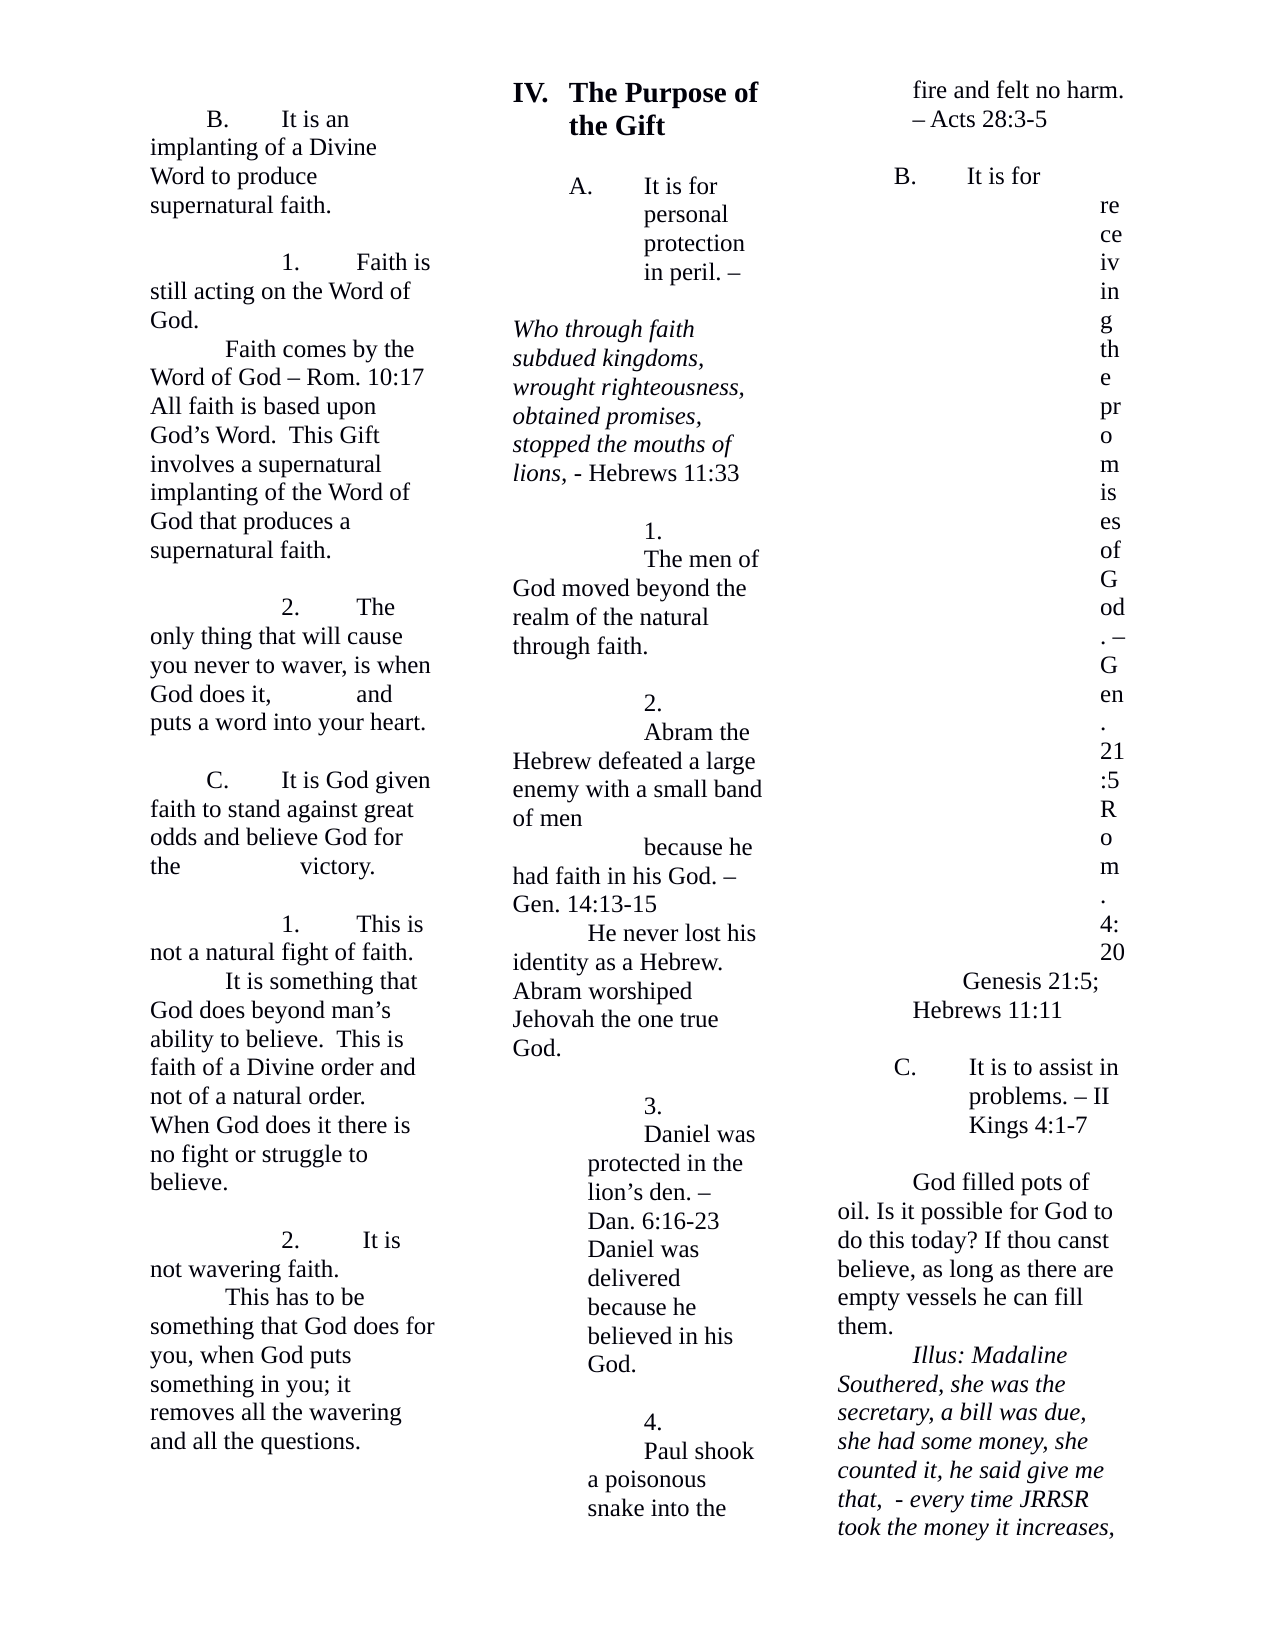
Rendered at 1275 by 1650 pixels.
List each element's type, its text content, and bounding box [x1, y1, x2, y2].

text This has to be something that God does for you, when God puts something in you; it removes all the wavering and all the questions. [150, 1282, 437, 1455]
text 1. Faith is still acting on the Word of God. [150, 247, 437, 334]
text B. It is an implanting of a Divine Word to produce supernatural faith. [150, 104, 437, 219]
text Who through faith subdued kingdoms, wrought righteousness, obtained promises, stopped the mouths of lions, - Hebrews 11:33 [512, 314, 762, 487]
text A. It is for personal protection in peril. – [569, 171, 762, 286]
text God filled pots of oil. Is it possible for God to do this today? If thou canst believe, as long as there are empty vessels he can fill them. [837, 1167, 1125, 1340]
text C. It is God given faith to stand against great odds and believe God for the victory. [150, 765, 437, 880]
text Illus: Madaline Southered, she was the secretary, a bill was due, she had some money, she counted it, he said give me that, - every time JRRSR took the money it increases, [837, 1340, 1125, 1541]
text 2. It is not wavering faith. [150, 1225, 437, 1282]
text Faith comes by the Word of God – Rom. 10:17 All faith is based upon God’s Word. This Gift involves a supernatural implanting of the Word of God that produces a supernatural faith. [150, 334, 437, 564]
text 1. This is not a natural fight of faith. [150, 909, 437, 966]
text fire and felt no harm. – Acts 28:3-5 [912, 75, 1125, 132]
text It is something that God does beyond man’s ability to believe. This is faith of a Divine order and not of a natural order. When God does it there is no fight or struggle to believe. [150, 966, 437, 1196]
text 1. The men of God moved beyond the realm of the natural through faith. [512, 516, 762, 659]
text C. It is to assist in problems. – II Kings 4:1-7 [894, 1052, 1125, 1139]
text 4. Paul shook a poisonous snake into the [587, 1407, 762, 1522]
text He never lost his identity as a Hebrew. Abram worshiped Jehovah the one true God. [512, 918, 762, 1062]
text IV. The Purpose of the Gift [512, 75, 762, 142]
text Genesis 21:5; Hebrews 11:11 [912, 966, 1125, 1024]
text B. It is for receiving the promises of God. – Gen. 21:5 Rom. 4:20 [894, 161, 1125, 966]
text 2. The only thing that will cause you never to waver, is when God does it, and puts a word into your heart. [150, 592, 437, 736]
text 2. Abram the Hebrew defeated a large enemy with a small band of men because he had faith in his God. – Gen. 14:13-15 [512, 688, 762, 918]
text Daniel was delivered because he believed in his God. [587, 1234, 762, 1378]
text 3. Daniel was protected in the lion’s den. – Dan. 6:16-23 [587, 1091, 762, 1234]
